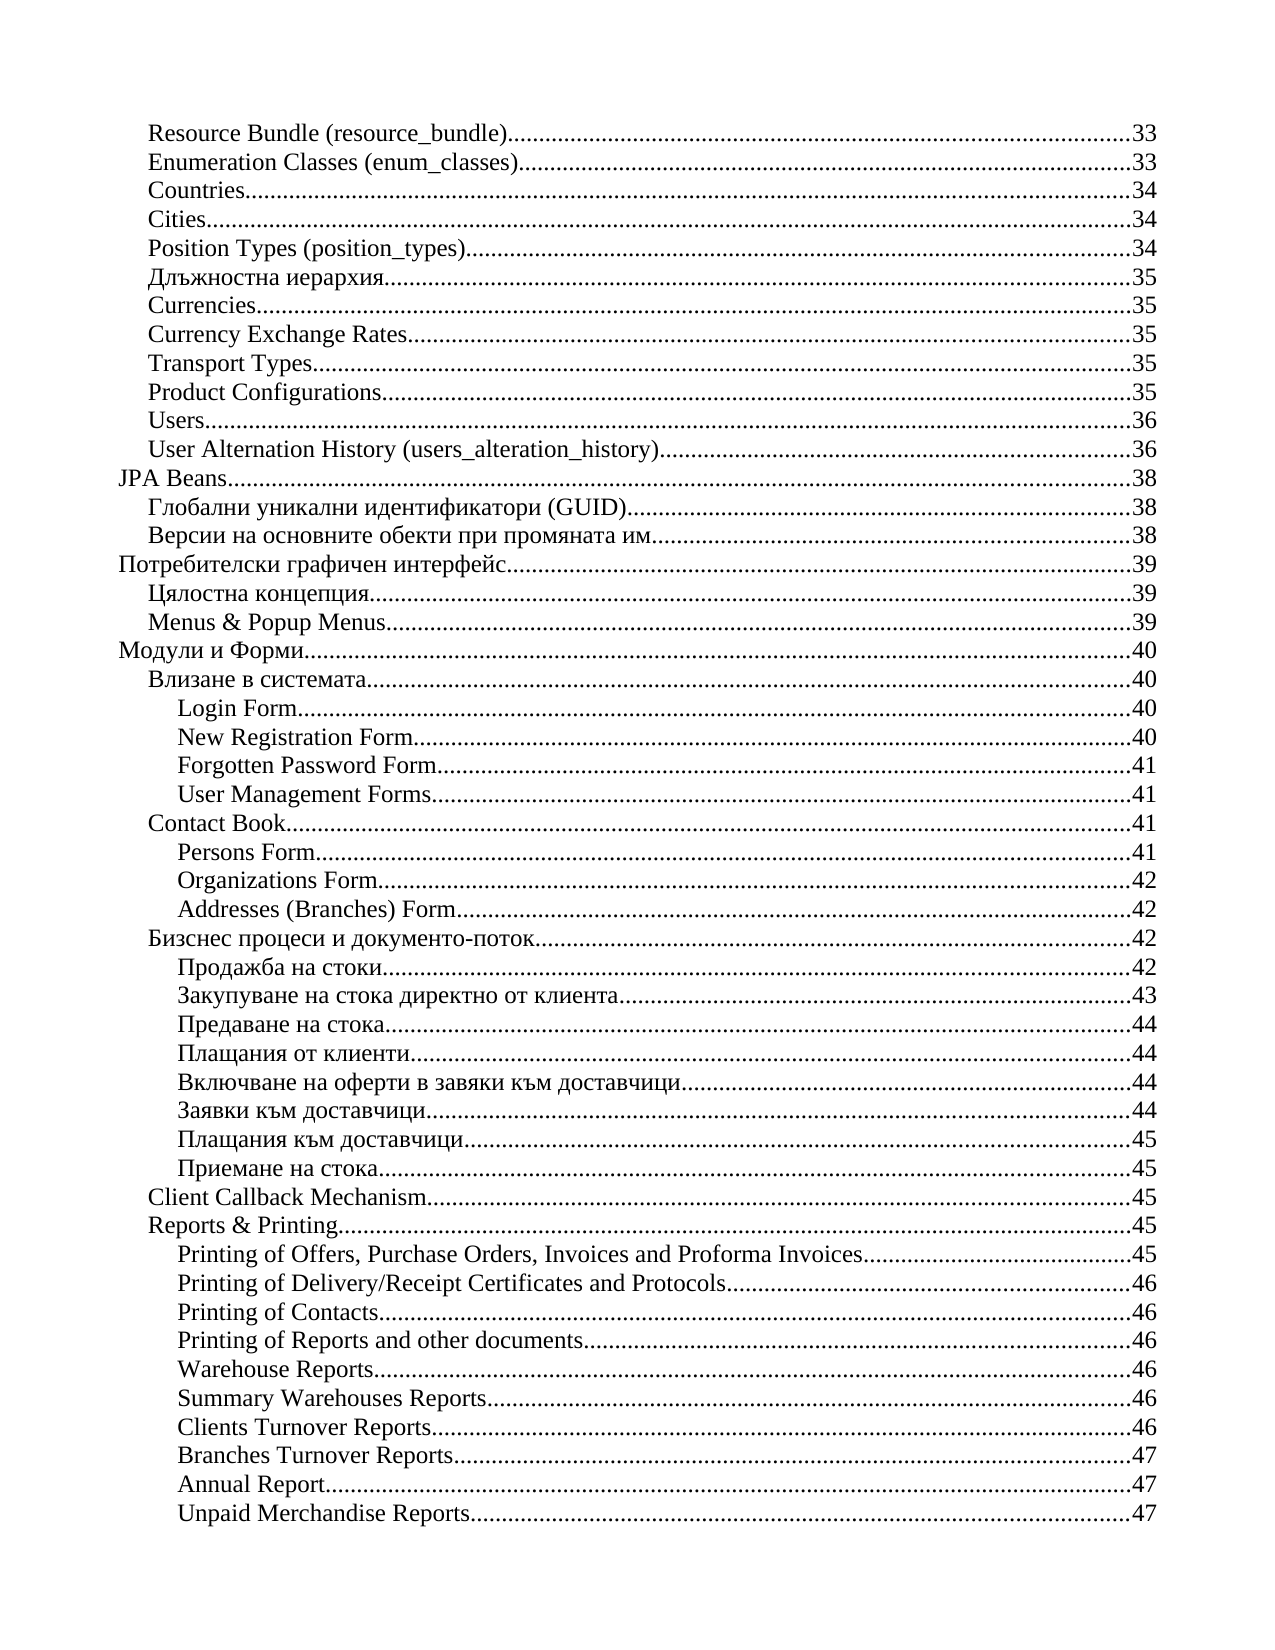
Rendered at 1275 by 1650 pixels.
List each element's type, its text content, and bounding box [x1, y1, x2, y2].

text Потребителски графичен интерфейс 39 [118, 549, 1157, 578]
text User Management Forms 41 [177, 779, 1157, 808]
text Currencies 35 [148, 291, 1157, 319]
text Reports & Printing 45 [148, 1211, 1157, 1239]
text Printing of Reports and other documents 46 [177, 1326, 1157, 1354]
text Printing of Delivery/Receipt Certificates and Protocols 46 [177, 1268, 1157, 1297]
text Unpaid Merchandise Reports 47 [177, 1498, 1157, 1527]
text Включване на оферти в завяки към доставчици 44 [177, 1067, 1157, 1096]
text Warehouse Reports 46 [177, 1354, 1157, 1383]
text Position Types (position_types) 34 [148, 233, 1157, 262]
text Persons Form 41 [177, 837, 1157, 866]
text Влизане в системата 40 [148, 664, 1157, 693]
text Resource Bundle (resource_bundle) 33 [148, 118, 1157, 147]
text Menus & Popup Menus 39 [148, 607, 1157, 636]
text Clients Turnover Reports 46 [177, 1412, 1157, 1441]
text Цялостна концепция 39 [148, 578, 1157, 607]
text New Registration Form 40 [177, 722, 1157, 751]
text Countries 34 [148, 176, 1157, 204]
text Приемане на стока 45 [177, 1153, 1157, 1182]
text Organizations Form 42 [177, 866, 1157, 894]
text User Alternation History (users_alteration_history) 36 [148, 434, 1157, 463]
text Заявки към доставчици 44 [177, 1096, 1157, 1124]
text JPA Beans 38 [118, 463, 1157, 492]
text Contact Book 41 [148, 808, 1157, 837]
text Client Callback Mechanism 45 [148, 1182, 1157, 1211]
text Printing of Offers, Purchase Orders, Invoices and Proforma Invoices 45 [177, 1239, 1157, 1268]
text Currency Exchange Rates 35 [148, 319, 1157, 348]
text Глобални уникални идентификатори (GUID) 38 [148, 492, 1157, 521]
text Branches Turnover Reports 47 [177, 1441, 1157, 1469]
text Annual Report 47 [177, 1469, 1157, 1498]
text Cities 34 [148, 204, 1157, 233]
text Предаване на стока 44 [177, 1009, 1157, 1038]
text Summary Warehouses Reports 46 [177, 1383, 1157, 1412]
text Enumeration Classes (enum_classes) 33 [148, 147, 1157, 176]
text Продажба на стоки 42 [177, 952, 1157, 981]
text Addresses (Branches) Form 42 [177, 894, 1157, 923]
text Версии на основните обекти при промяната им 38 [148, 521, 1157, 549]
text Printing of Contacts 46 [177, 1297, 1157, 1326]
text Закупуване на стока директно от клиента 43 [177, 981, 1157, 1009]
text Плащания към доставчици 45 [177, 1124, 1157, 1153]
text Модули и Форми 40 [118, 636, 1157, 664]
text Плащания от клиенти 44 [177, 1038, 1157, 1067]
text Бизснес процеси и документо-поток 42 [148, 923, 1157, 952]
text Длъжностна иерархия 35 [148, 262, 1157, 291]
text Product Configurations 35 [148, 377, 1157, 406]
text Login Form 40 [177, 693, 1157, 722]
text Users 36 [148, 406, 1157, 434]
text Transport Types 35 [148, 348, 1157, 377]
text Forgotten Password Form 41 [177, 751, 1157, 779]
